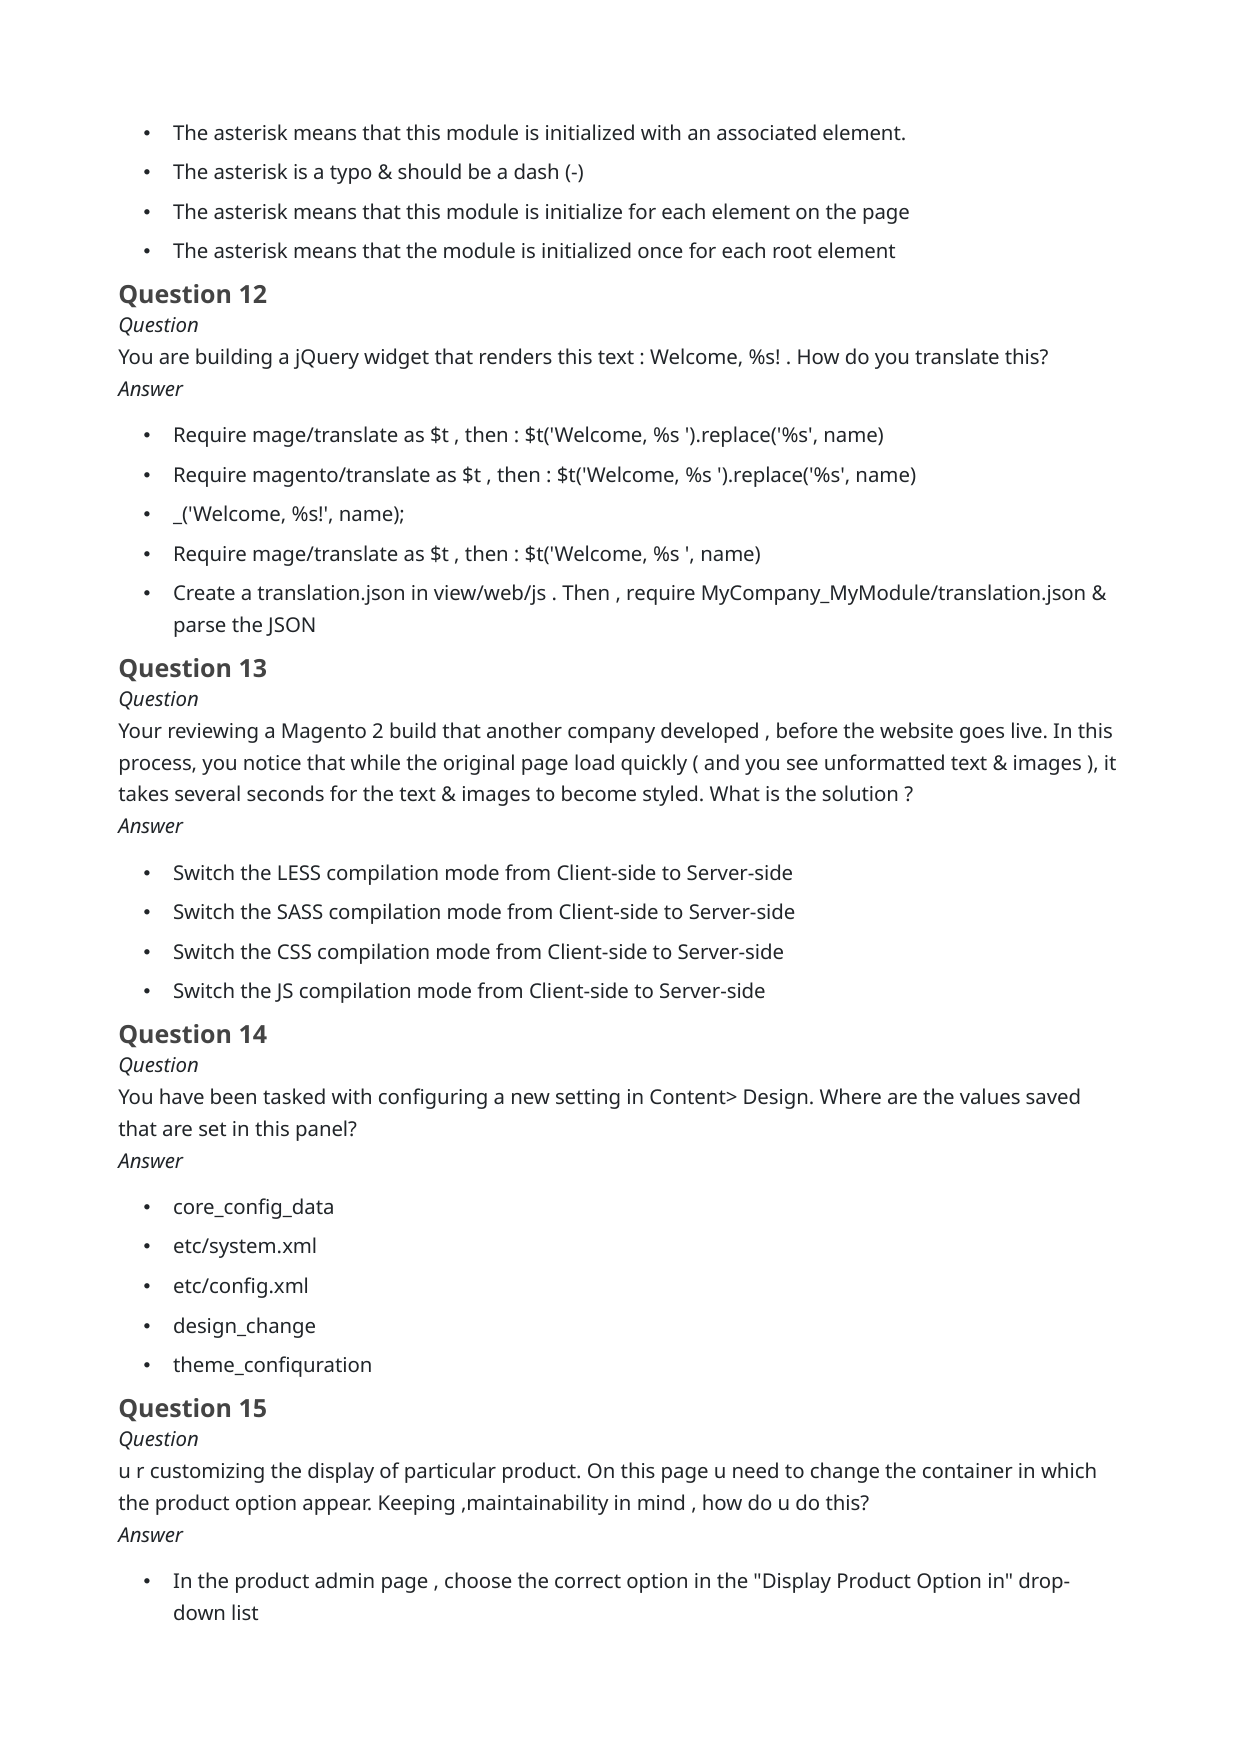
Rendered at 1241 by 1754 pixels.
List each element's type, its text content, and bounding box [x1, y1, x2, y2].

list The asterisk is a typo & should be a dash (-) [143, 158, 1122, 185]
list The asterisk means that the module is initialized once for each root element [143, 237, 1122, 264]
list core_config_data [143, 1193, 1122, 1220]
text u r customizing the display of particular product. On this page u need to change the container in which the product option appear. Keeping ,maintainability in mind , how do u do this? [118, 1457, 1122, 1516]
list Switch the SASS compilation mode from Client-side to Server-side [143, 898, 1122, 926]
text Answer [118, 1146, 1122, 1174]
list In the product admin page , choose the correct option in the "Display Product Option in" drop-down list [143, 1567, 1122, 1626]
list Require mage/translate as $t , then : $t('Welcome, %s ', name) [143, 539, 1122, 567]
list Require mage/translate as $t , then : $t('Welcome, %s ').replace('%s', name) [143, 421, 1122, 448]
text Question [118, 311, 1122, 338]
text Answer [118, 1520, 1122, 1548]
text Question [118, 1425, 1122, 1453]
list etc/system.xml [143, 1232, 1122, 1260]
list The asterisk means that this module is initialize for each element on the page [143, 197, 1122, 225]
text Question [118, 685, 1122, 712]
list Switch the CSS compilation mode from Client-side to Server-side [143, 937, 1122, 965]
text Question [118, 1051, 1122, 1079]
list The asterisk means that this module is initialized with an associated element. [143, 118, 1122, 146]
list design_change [143, 1311, 1122, 1339]
list theme_confiquration [143, 1351, 1122, 1379]
list Create a translation.json in view/web/js . Then , require MyCompany_MyModule/translation.json & parse the JSON [143, 579, 1122, 638]
text You are building a jQuery widget that renders this text : Welcome, %s! . How do you translate this? [118, 343, 1122, 370]
subtitle Question 13 [118, 650, 1122, 685]
list Switch the LESS compilation mode from Client-side to Server-side [143, 858, 1122, 886]
text Answer [118, 812, 1122, 839]
list etc/config.xml [143, 1272, 1122, 1299]
text Your reviewing a Magento 2 build that another company developed , before the website goes live. In this process, you notice that while the original page load quickly ( and you see unformatted text & images ), it takes several seconds for the text & images to become styled. What is the solution ? [118, 717, 1122, 808]
list Switch the JS compilation mode from Client-side to Server-side [143, 977, 1122, 1005]
text You have been tasked with configuring a new setting in Content> Design. Where are the values saved that are set in this panel? [118, 1083, 1122, 1142]
list _('Welcome, %s!', name); [143, 500, 1122, 528]
subtitle Question 12 [118, 276, 1122, 311]
subtitle Question 14 [118, 1017, 1122, 1051]
list Require magento/translate as $t , then : $t('Welcome, %s ').replace('%s', name) [143, 460, 1122, 488]
text Answer [118, 374, 1122, 402]
subtitle Question 15 [118, 1391, 1122, 1425]
